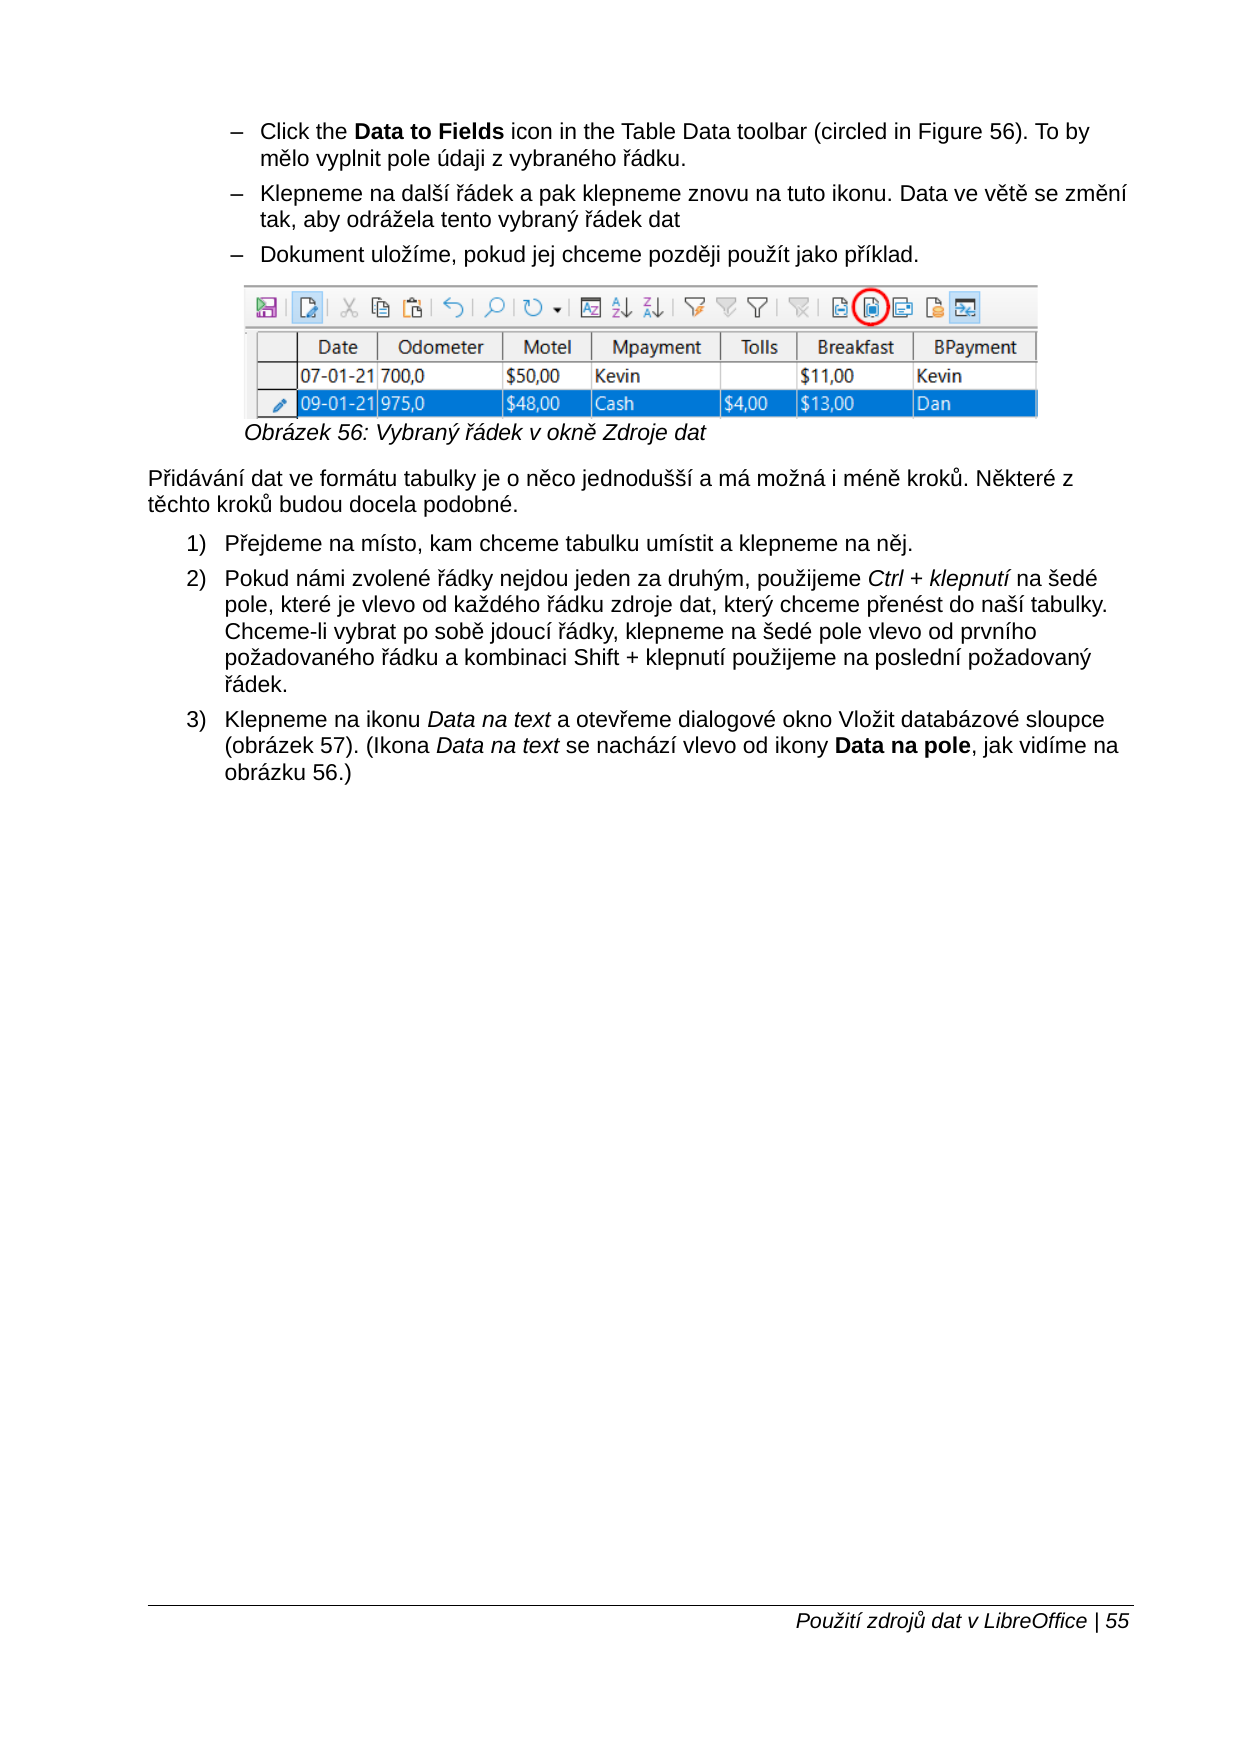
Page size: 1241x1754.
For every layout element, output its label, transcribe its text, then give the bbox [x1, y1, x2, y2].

list Klepneme na ikonu Data na text a otevřeme dialogové okno Vložit databázové sloupce (obrázek 57). (Ikona Data na text se nachází vlevo od ikony Data na pole, jak vidíme na obrázku 56.) [207, 706, 1134, 785]
list Pokud námi zvolené řádky nejdou jeden za druhým, použijeme Ctrl + klepnutí na šedé pole, které je vlevo od každého řádku zdroje dat, který chceme přenést do naší tabulky. Chceme-li vybrat po sobě jdoucí řádky, klepneme na šedé pole vlevo od prvního požadovaného řádku a kombinaci Shift + klepnutí použijeme na poslední požadovaný řádek. [207, 565, 1134, 697]
text Obrázek 56: Vybraný řádek v okně Zdroje dat [244, 419, 1038, 445]
list Dokument uložíme, pokud jej chceme později použít jako příklad. [230, 241, 1134, 268]
picture [243, 285, 1038, 419]
list Přejdeme na místo, kam chceme tabulku umístit a klepneme na něj. [207, 530, 1134, 556]
text [244, 279, 1038, 285]
list Click the Data to Fields icon in the Table Data toolbar (circled in Figure 56). To by mělo vyplnit pole údaji z vybraného řádku. [230, 118, 1134, 171]
list Klepneme na další řádek a pak klepneme znovu na tuto ikonu. Data ve větě se změní tak, aby odrážela tento vybraný řádek dat [230, 180, 1134, 232]
text Přidávání dat ve formátu tabulky je o něco jednodušší a má možná i méně kroků. Některé z těchto kroků budou docela podobné. [148, 465, 1134, 517]
